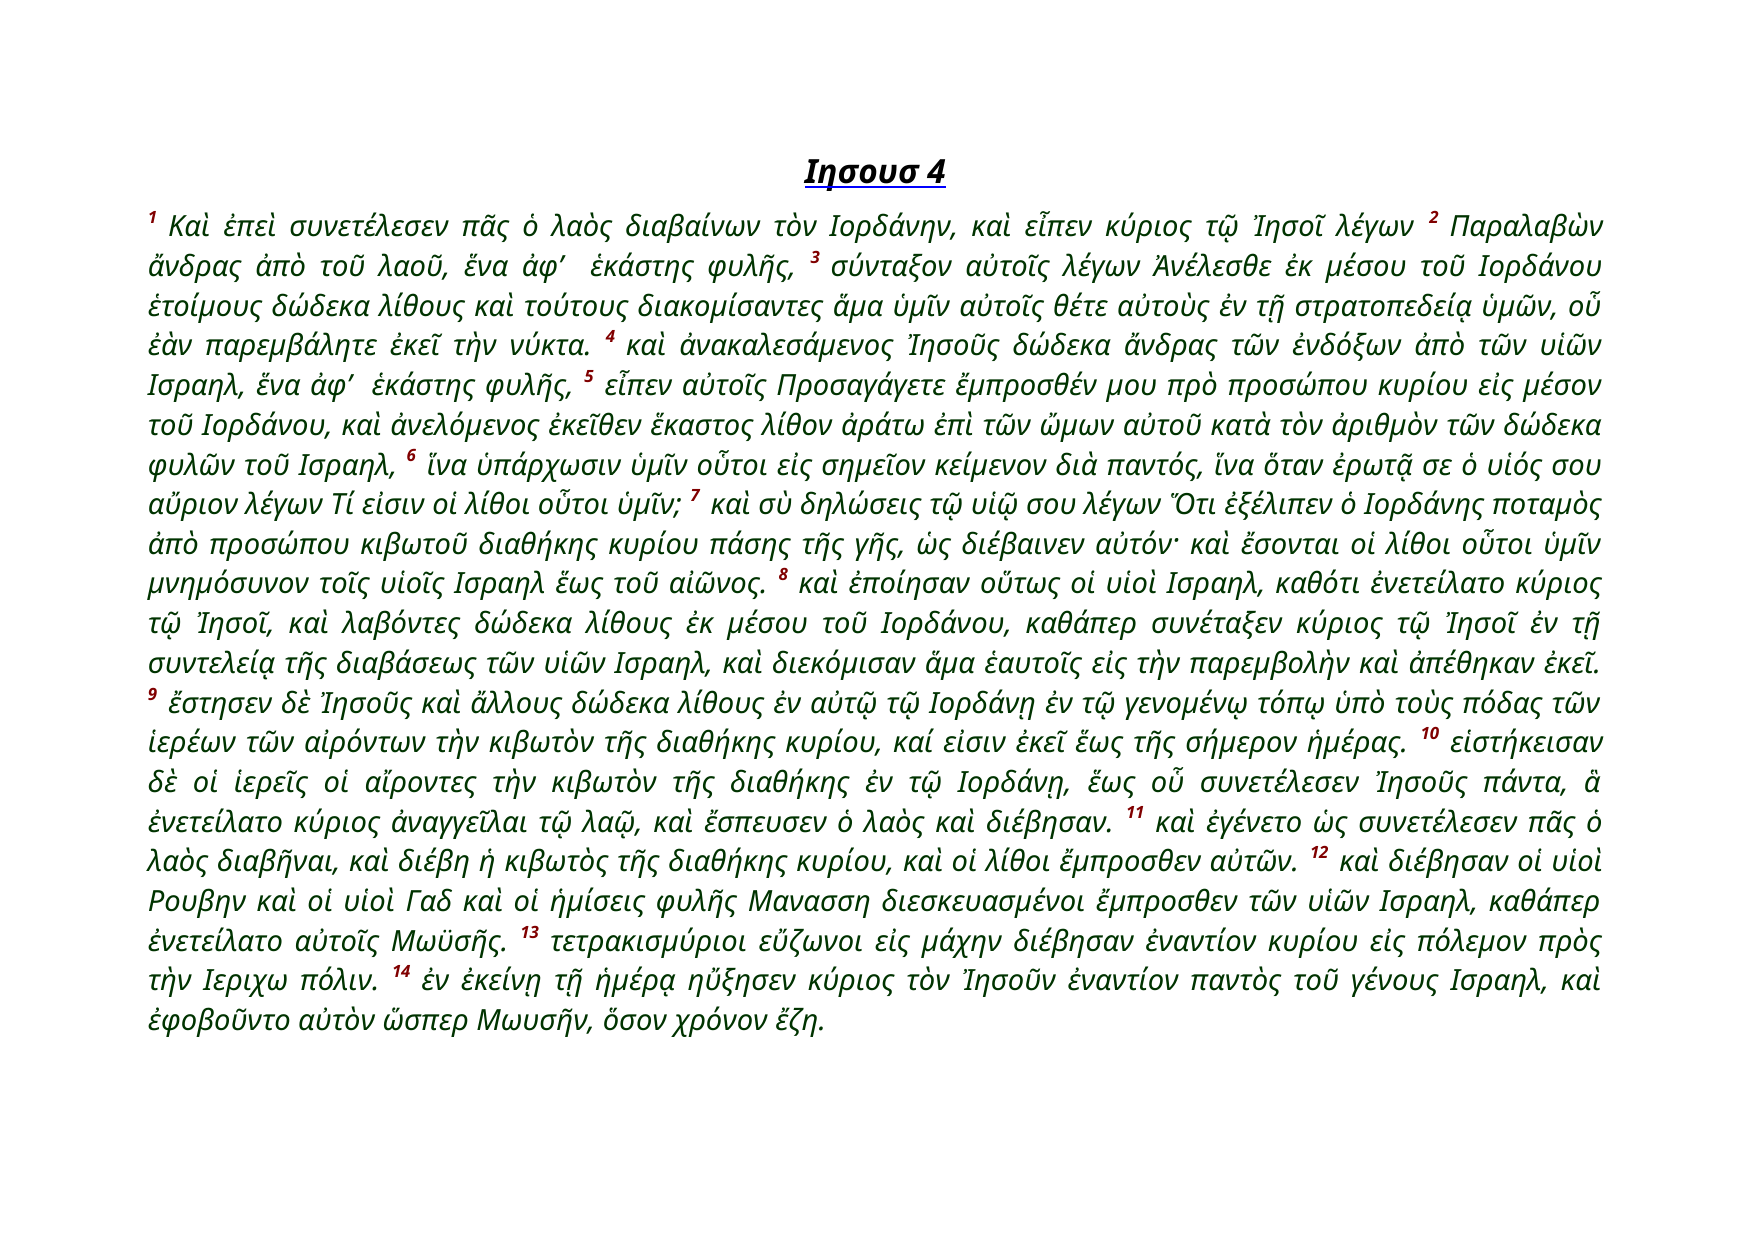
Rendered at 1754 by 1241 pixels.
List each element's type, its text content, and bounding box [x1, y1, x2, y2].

subtitle Ιησουσ 4 [148, 148, 1606, 193]
text 1 Καὶ ἐπεὶ συνετέλεσεν πᾶς ὁ λαὸς διαβαίνων τὸν Ιορδάνην, καὶ εἶπεν κύριος τῷ Ἰησοῖ λέγων 2 Παραλαβὼν ἄνδρας ἀπὸ τοῦ λαοῦ, ἕνα ἀφ’ ἑκάστης φυλῆς, 3 σύνταξον αὐτοῖς λέγων Ἀνέλεσθε ἐκ μέσου τοῦ Ιορδάνου ἑτοίμους δώδεκα λίθους καὶ τούτους διακομίσαντες ἅμα ὑμῖν αὐτοῖς θέτε αὐτοὺς ἐν τῇ στρατοπεδείᾳ ὑμῶν, οὗ ἐὰν παρεμβάλητε ἐκεῖ τὴν νύκτα. 4 καὶ ἀνακαλεσάμενος Ἰησοῦς δώδεκα ἄνδρας τῶν ἐνδόξων ἀπὸ τῶν υἱῶν Ισραηλ, ἕνα ἀφ’ ἑκάστης φυλῆς, 5 εἶπεν αὐτοῖς Προσαγάγετε ἔμπροσθέν μου πρὸ προσώπου κυρίου εἰς μέσον τοῦ Ιορδάνου, καὶ ἀνελόμενος ἐκεῖθεν ἕκαστος λίθον ἀράτω ἐπὶ τῶν ὤμων αὐτοῦ κατὰ τὸν ἀριθμὸν τῶν δώδεκα φυλῶν τοῦ Ισραηλ, 6 ἵνα ὑπάρχωσιν ὑμῖν οὗτοι εἰς σημεῖον κείμενον διὰ παντός, ἵνα ὅταν ἐρωτᾷ σε ὁ υἱός σου αὔριον λέγων Τί εἰσιν οἱ λίθοι οὗτοι ὑμῖν; 7 καὶ σὺ δηλώσεις τῷ υἱῷ σου λέγων Ὅτι ἐξέλιπεν ὁ Ιορδάνης ποταμὸς ἀπὸ προσώπου κιβωτοῦ διαθήκης κυρίου πάσης τῆς γῆς, ὡς διέβαινεν αὐτόν· καὶ ἔσονται οἱ λίθοι οὗτοι ὑμῖν μνημόσυνον τοῖς υἱοῖς Ισραηλ ἕως τοῦ αἰῶνος. 8 καὶ ἐποίησαν οὕτως οἱ υἱοὶ Ισραηλ, καθότι ἐνετείλατο κύριος τῷ Ἰησοῖ, καὶ λαβόντες δώδεκα λίθους ἐκ μέσου τοῦ Ιορδάνου, καθάπερ συνέταξεν κύριος τῷ Ἰησοῖ ἐν τῇ συντελείᾳ τῆς διαβάσεως τῶν υἱῶν Ισραηλ, καὶ διεκόμισαν ἅμα ἑαυτοῖς εἰς τὴν παρεμβολὴν καὶ ἀπέθηκαν ἐκεῖ. 9 ἔστησεν δὲ Ἰησοῦς καὶ ἄλλους δώδεκα λίθους ἐν αὐτῷ τῷ Ιορδάνῃ ἐν τῷ γενομένῳ τόπῳ ὑπὸ τοὺς πόδας τῶν ἱερέων τῶν αἰρόντων τὴν κιβωτὸν τῆς διαθήκης κυρίου, καί εἰσιν ἐκεῖ ἕως τῆς σήμερον ἡμέρας. 10 εἱστήκεισαν δὲ οἱ ἱερεῖς οἱ αἴροντες τὴν κιβωτὸν τῆς διαθήκης ἐν τῷ Ιορδάνῃ, ἕως οὗ συνετέλεσεν Ἰησοῦς πάντα, ἃ ἐνετείλατο κύριος ἀναγγεῖλαι τῷ λαῷ, καὶ ἔσπευσεν ὁ λαὸς καὶ διέβησαν. 11 καὶ ἐγένετο ὡς συνετέλεσεν πᾶς ὁ λαὸς διαβῆναι, καὶ διέβη ἡ κιβωτὸς τῆς διαθήκης κυρίου, καὶ οἱ λίθοι ἔμπροσθεν αὐτῶν. 12 καὶ διέβησαν οἱ υἱοὶ Ρουβην καὶ οἱ υἱοὶ Γαδ καὶ οἱ ἡμίσεις φυλῆς Μανασση διεσκευασμένοι ἔμπροσθεν τῶν υἱῶν Ισραηλ, καθάπερ ἐνετείλατο αὐτοῖς Μωϋσῆς. 13 τετρακισμύριοι εὔζωνοι εἰς μάχην διέβησαν ἐναντίον κυρίου εἰς πόλεμον πρὸς τὴν Ιεριχω πόλιν. 14 ἐν ἐκείνῃ τῇ ἡμέρᾳ ηὔξησεν κύριος τὸν Ἰησοῦν ἐναντίον παντὸς τοῦ γένους Ισραηλ, καὶ ἐφοβοῦντο αὐτὸν ὥσπερ Μωυσῆν, ὅσον χρόνον ἔζη. [148, 206, 1606, 1039]
